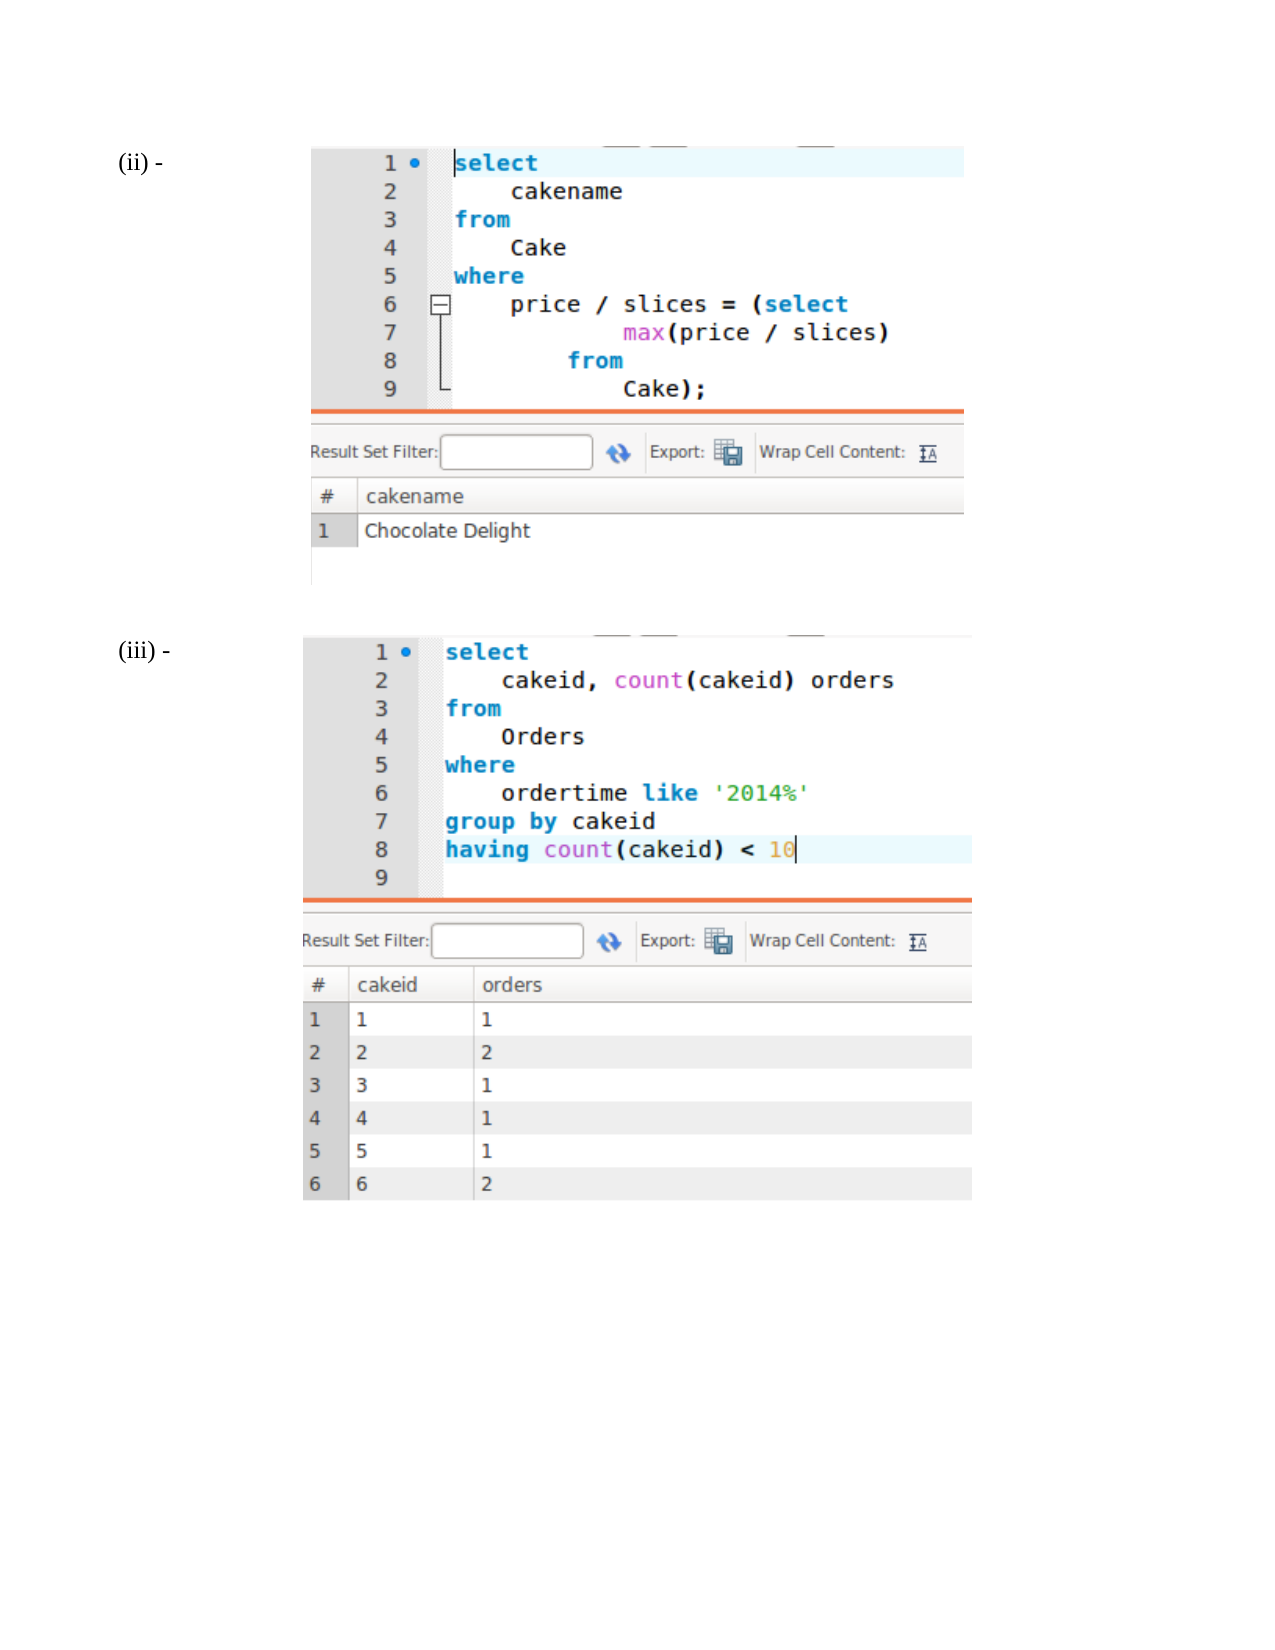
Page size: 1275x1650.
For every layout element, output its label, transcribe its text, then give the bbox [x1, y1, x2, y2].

text [972, 636, 1157, 664]
picture [311, 146, 964, 585]
text (ii) - [118, 147, 311, 176]
text (iii) - [118, 636, 303, 664]
text [964, 147, 1157, 176]
picture [303, 635, 972, 1213]
